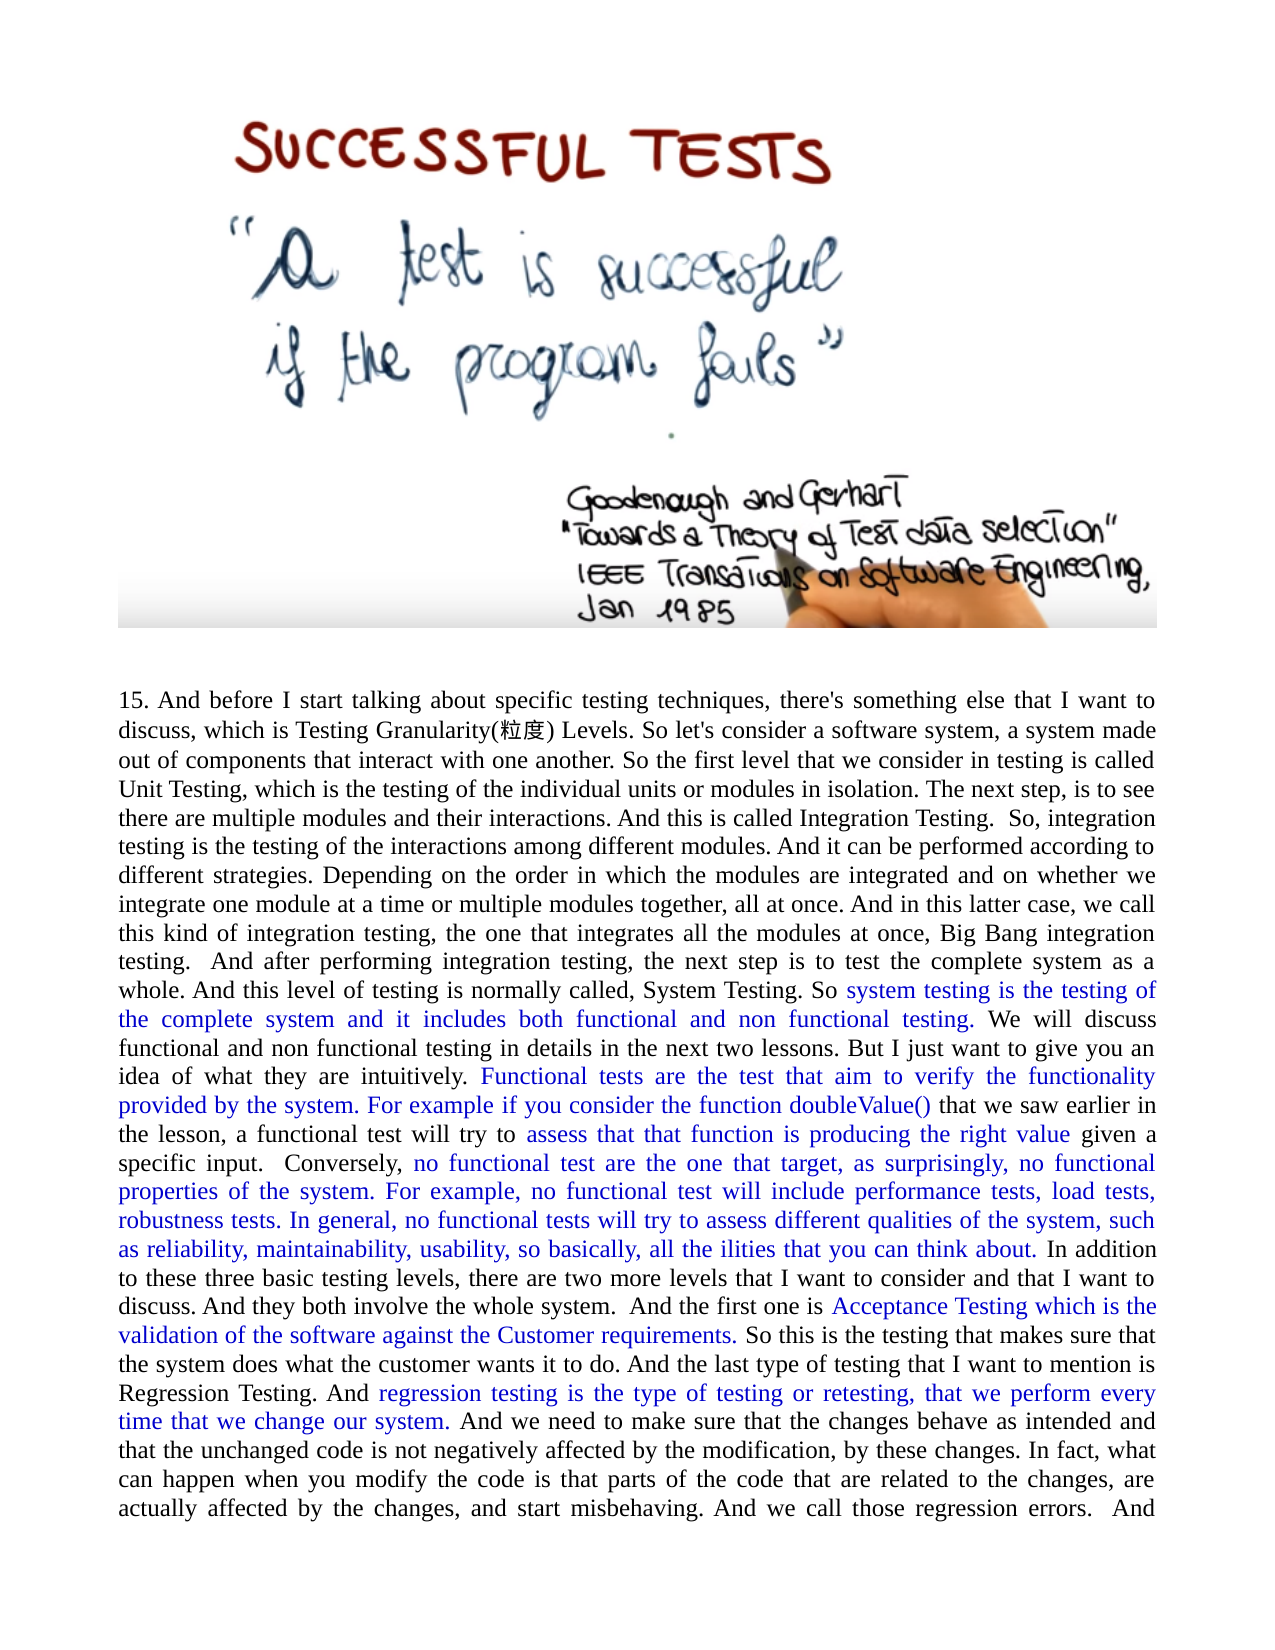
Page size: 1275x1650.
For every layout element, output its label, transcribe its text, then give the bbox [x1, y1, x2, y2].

text 15. And before I start talking about specific testing techniques, there's something else that I want to discuss, which is Testing Granularity(粒度) Levels. So let's consider a software system, a system made out of components that interact with one another. So the first level that we consider in testing is called Unit Testing, which is the testing of the individual units or modules in isolation. The next step, is to see there are multiple modules and their interactions. And this is called Integration Testing. So, integration testing is the testing of the interactions among different modules. And it can be performed according to different strategies. Depending on the order in which the modules are integrated and on whether we integrate one module at a time or multiple modules together, all at once. And in this latter case, we call this kind of integration testing, the one that integrates all the modules at once, Big Bang integration testing. And after performing integration testing, the next step is to test the complete system as a whole. And this level of testing is normally called, System Testing. So system testing is the testing of the complete system and it includes both functional and non functional testing. We will discuss functional and non functional testing in details in the next two lessons. But I just want to give you an idea of what they are intuitively. Functional tests are the test that aim to verify the functionality provided by the system. For example if you consider the function doubleValue() that we saw earlier in the lesson, a functional test will try to assess that that function is producing the right value given a specific input. Conversely, no functional test are the one that target, as surprisingly, no functional properties of the system. For example, no functional test will include performance tests, load tests, robustness tests. In general, no functional tests will try to assess different qualities of the system, such as reliability, maintainability, usability, so basically, all the ilities that you can think about. In addition to these three basic testing levels, there are two more levels that I want to consider and that I want to discuss. And they both involve the whole system. And the first one is Acceptance Testing which is the validation of the software against the Customer requirements. So this is the testing that makes sure that the system does what the customer wants it to do. And the last type of testing that I want to mention is Regression Testing. And regression testing is the type of testing or retesting, that we perform every time that we change our system. And we need to make sure that the changes behave as intended and that the unchanged code is not negatively affected by the modification, by these changes. In fact, what can happen when you modify the code is that parts of the code that are related to the changes, are actually affected by the changes, and start misbehaving. And we call those regression errors. And [118, 685, 1157, 1521]
picture [118, 118, 1157, 628]
